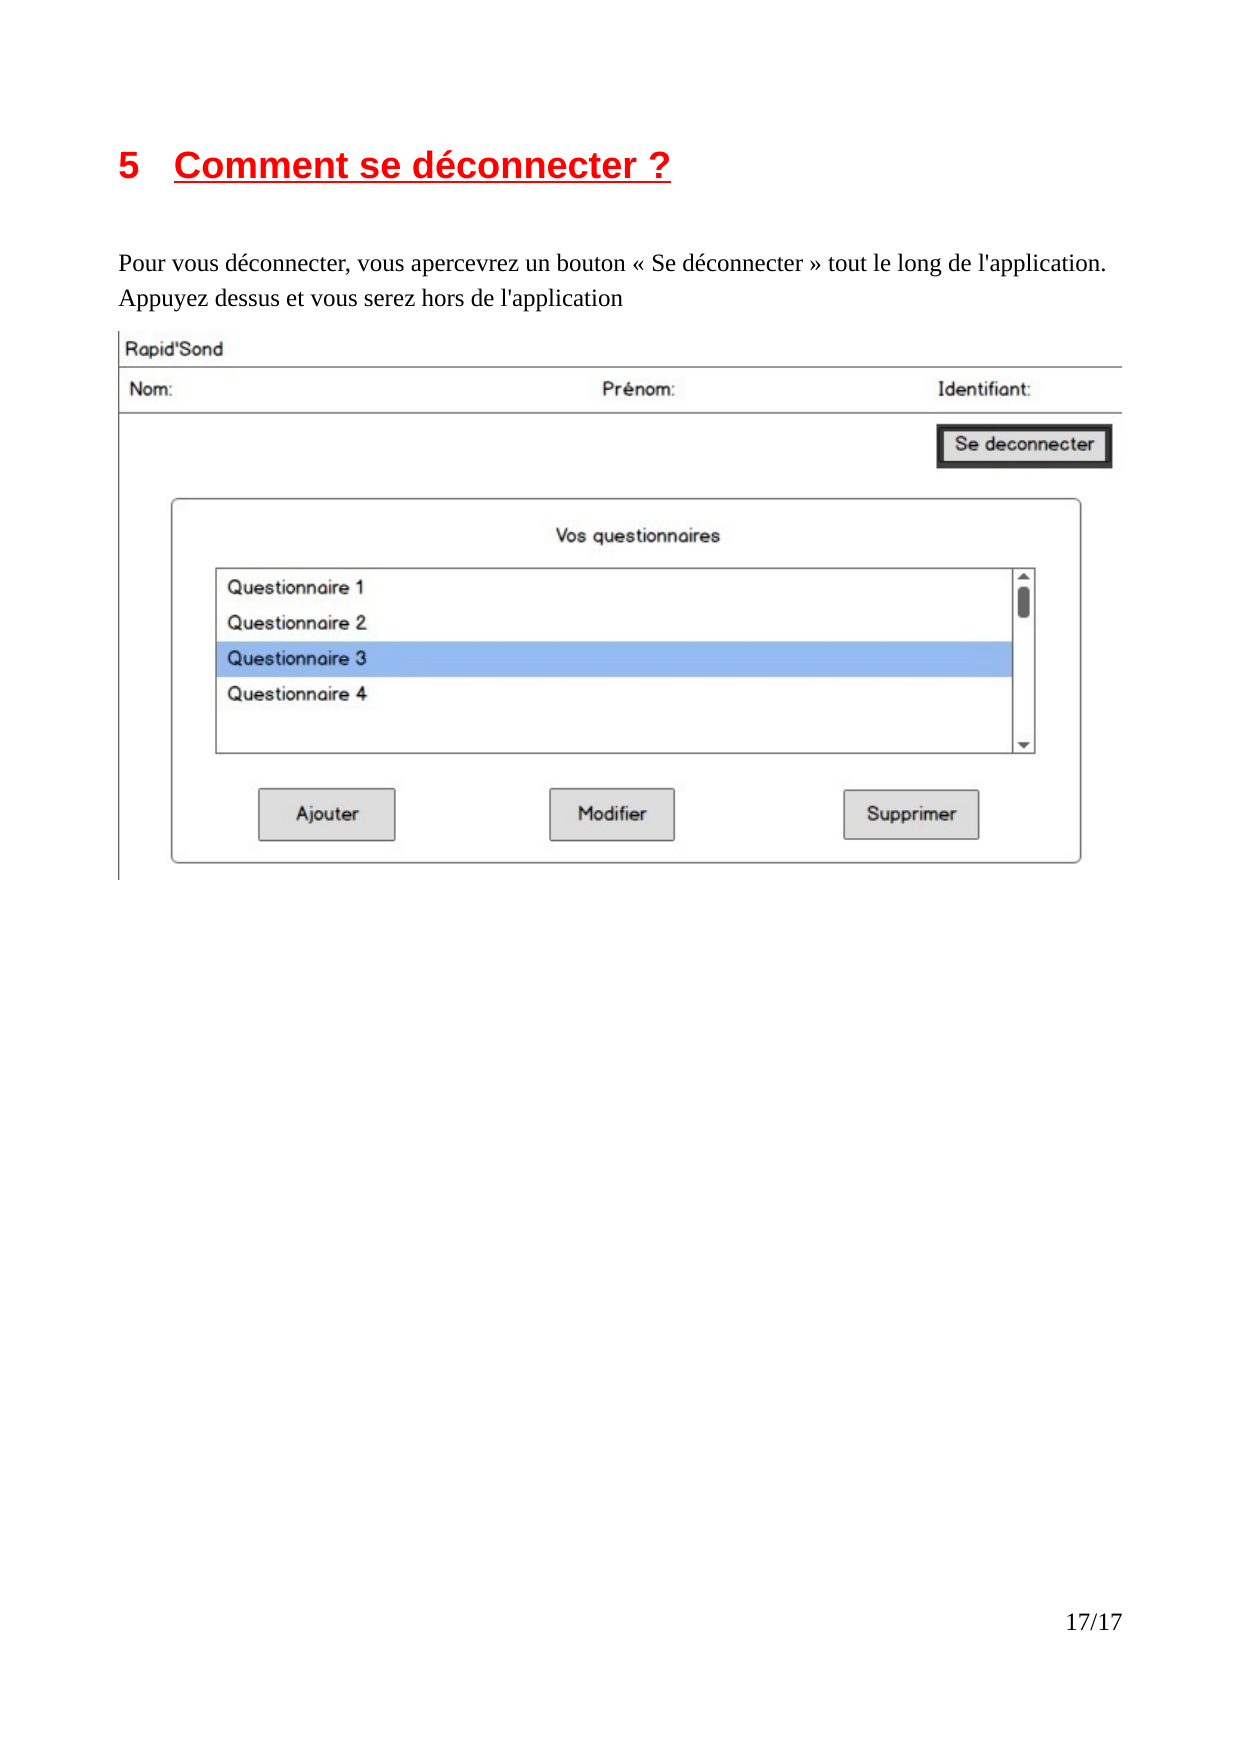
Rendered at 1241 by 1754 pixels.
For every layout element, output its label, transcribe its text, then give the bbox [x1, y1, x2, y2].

subtitle Comment se déconnecter ? [118, 143, 1122, 187]
text Pour vous déconnecter, vous apercevrez un bouton « Se déconnecter » tout le long de l'application. Appuyez dessus et vous serez hors de l'application [118, 248, 1122, 312]
picture [118, 331, 1123, 880]
